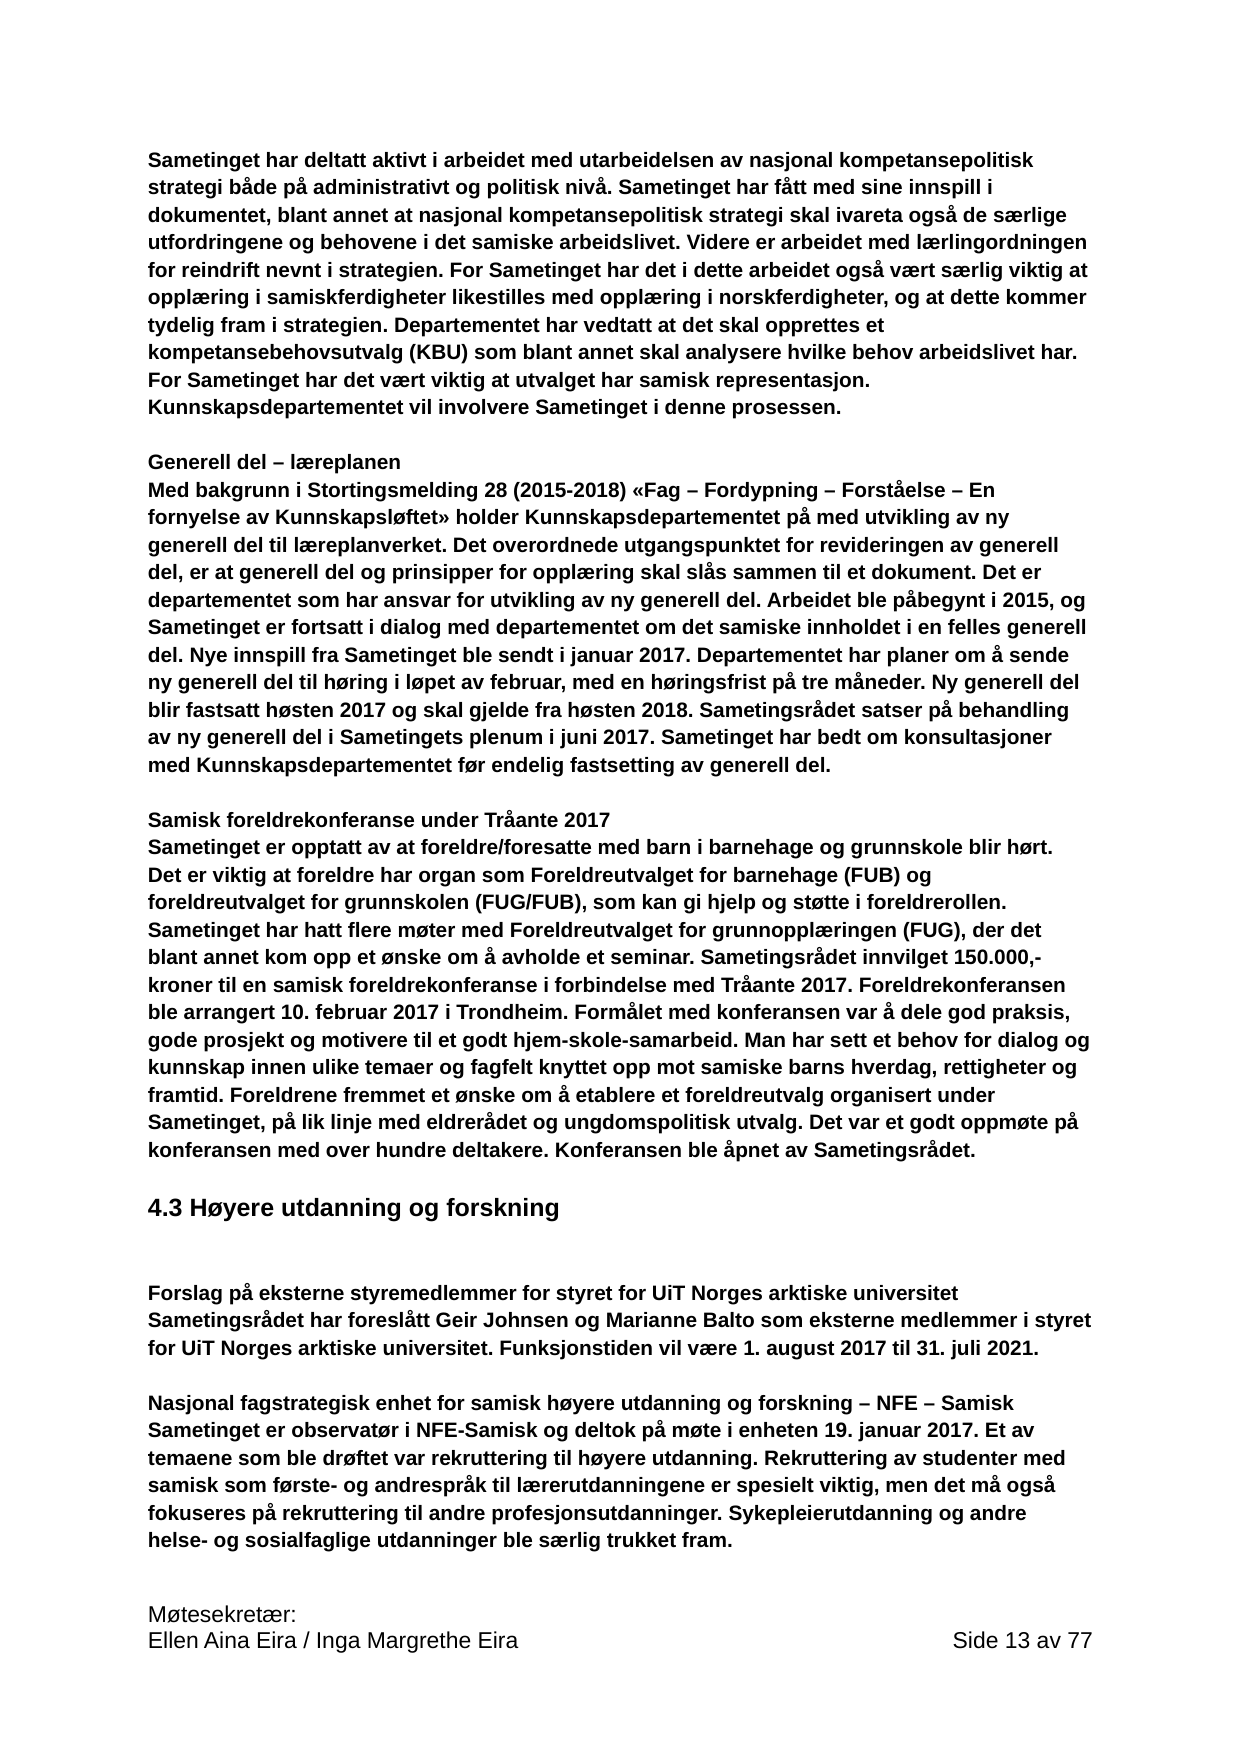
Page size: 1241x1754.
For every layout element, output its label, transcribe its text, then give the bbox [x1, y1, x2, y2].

table_header Sametinget har deltatt aktivt i arbeidet med utarbeidelsen av nasjonal kompetansepolitisk strategi både på administrativt og politisk nivå. Sametinget har fått med sine innspill i dokumentet, blant annet at nasjonal kompetansepolitisk strategi skal ivareta også de særlige utfordringene og behovene i det samiske arbeidslivet. Videre er arbeidet med lærlingordningen for reindrift nevnt i strategien. For Sametinget har det i dette arbeidet også vært særlig viktig at opplæring i samiskferdigheter likestilles med opplæring i norskferdigheter, og at dette kommer tydelig fram i strategien. Departementet har vedtatt at det skal opprettes et kompetansebehovsutvalg (KBU) som blant annet skal analysere hvilke behov arbeidslivet har. For Sametinget har det vært viktig at utvalget har samisk representasjon. Kunnskapsdepartementet vil involvere Sametinget i denne prosessen. Generell del – læreplanen Med bakgrunn i Stortingsmelding 28 (2015-2018) «Fag – Fordypning – Forståelse – En fornyelse av Kunnskapsløftet» holder Kunnskapsdepartementet på med utvikling av ny generell del til læreplanverket. Det overordnede utgangspunktet for revideringen av generell del, er at generell del og prinsipper for opplæring skal slås sammen til et dokument. Det er departementet som har ansvar for utvikling av ny generell del. Arbeidet ble påbegynt i 2015, og Sametinget er fortsatt i dialog med departementet om det samiske innholdet i en felles generell del. Nye innspill fra Sametinget ble sendt i januar 2017. Departementet har planer om å sende ny generell del til høring i løpet av februar, med en høringsfrist på tre måneder. Ny generell del blir fastsatt høsten 2017 og skal gjelde fra høsten 2018. Sametingsrådet satser på behandling av ny generell del i Sametingets plenum i juni 2017. Sametinget har bedt om konsultasjoner med Kunnskapsdepartementet før endelig fastsetting av generell del. Samisk foreldrekonferanse under Tråante 2017 Sametinget er opptatt av at foreldre/foresatte med barn i barnehage og grunnskole blir hørt. Det er viktig at foreldre har organ som Foreldreutvalget for barnehage (FUB) og foreldreutvalget for grunnskolen (FUG/FUB), som kan gi hjelp og støtte i foreldrerollen. Sametinget har hatt flere møter med Foreldreutvalget for grunnopplæringen (FUG), der det blant annet kom opp et ønske om å avholde et seminar. Sametingsrådet innvilget 150.000,- kroner til en samisk foreldrekonferanse i forbindelse med Tråante 2017. Foreldrekonferansen ble arrangert 10. februar 2017 i Trondheim. Formålet med konferansen var å dele god praksis, gode prosjekt og motivere til et godt hjem-skole-samarbeid. Man har sett et behov for dialog og kunnskap innen ulike temaer og fagfelt knyttet opp mot samiske barns hverdag, rettigheter og framtid. Foreldrene fremmet et ønske om å etablere et foreldreutvalg organisert under Sametinget, på lik linje med eldrerådet og ungdomspolitisk utvalg. Det var et godt oppmøte på konferansen med over hundre deltakere. Konferansen ble åpnet av Sametingsrådet. 4.3 Høyere utdanning og forskning Forslag på eksterne styremedlemmer for styret for UiT Norges arktiske universitet Sametingsrådet har foreslått Geir Johnsen og Marianne Balto som eksterne medlemmer i styret for UiT Norges arktiske universitet. Funksjonstiden vil være 1. august 2017 til 31. juli 2021. Nasjonal fagstrategisk enhet for samisk høyere utdanning og forskning – NFE – Samisk Sametinget er observatør i NFE-Samisk og deltok på møte i enheten 19. januar 2017. Et av temaene som ble drøftet var rekruttering til høyere utdanning. Rekruttering av studenter med samisk som første- og andrespråk til lærerutdanningene er spesielt viktig, men det må også fokuseres på rekruttering til andre profesjonsutdanninger. Sykepleierutdanning og andre helse- og sosialfaglige utdanninger ble særlig trukket fram. [136, 148, 1104, 1579]
